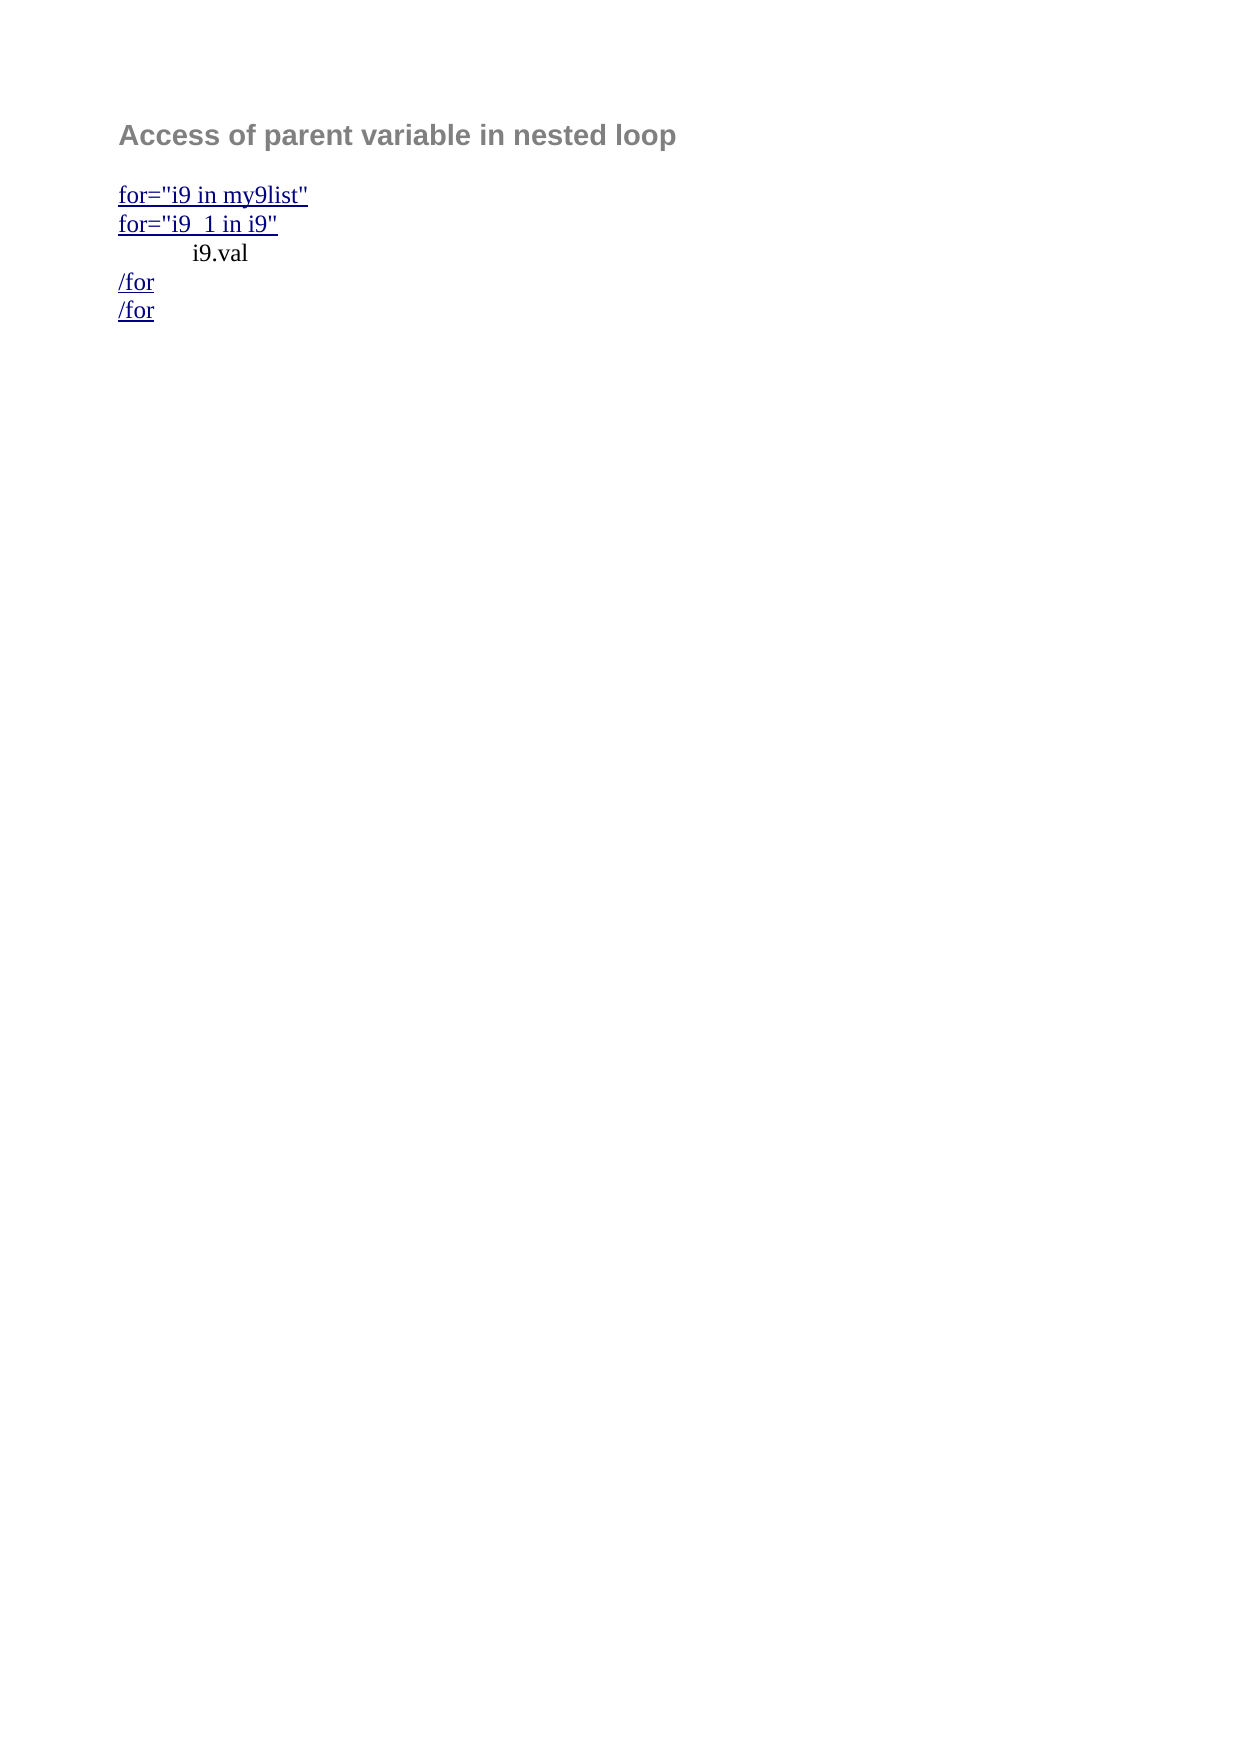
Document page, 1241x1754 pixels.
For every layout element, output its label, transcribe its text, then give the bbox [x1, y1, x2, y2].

text /for [118, 295, 1122, 324]
text i9.val [118, 238, 1122, 267]
text /for [118, 267, 1122, 295]
text for="i9 in my9list" [118, 180, 1122, 209]
text Access of parent variable in nested loop [118, 118, 1122, 152]
text for="i9_1 in i9" [118, 209, 1122, 238]
